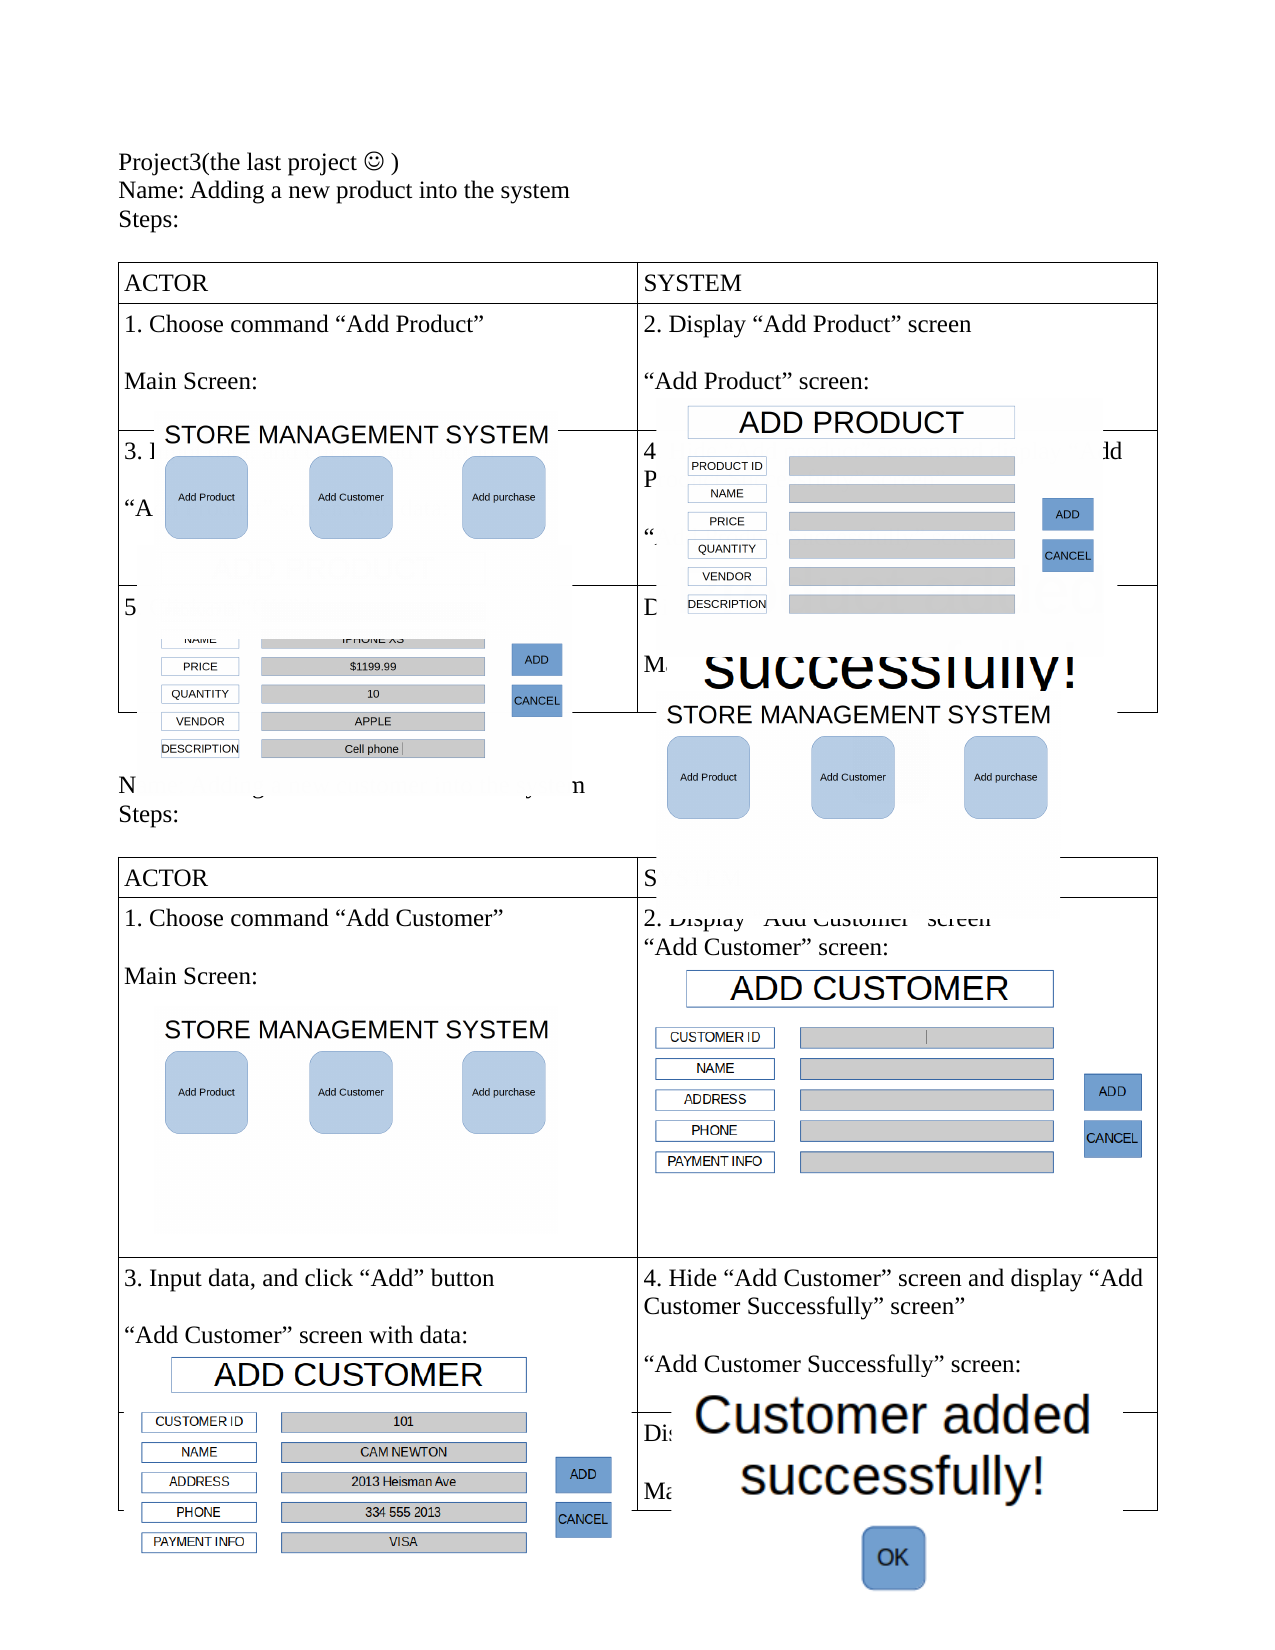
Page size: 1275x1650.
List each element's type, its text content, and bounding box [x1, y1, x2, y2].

table_cell Display “Main” screen: Main Screen: [1123, 1413, 1157, 1510]
table_cell 3. Input data, and click “Add” button “Add Customer” screen with data: [119, 1258, 637, 1412]
table_cell 3. Input data, and click “Add” button “Add Product” screen with data: [119, 431, 154, 585]
table_header ACTOR [119, 263, 637, 303]
text [1118, 799, 1157, 828]
table_cell 5. Click on “OK” button: [632, 1413, 637, 1510]
table_cell 5. Click on “OK” button: [573, 586, 637, 712]
text Steps: [118, 204, 1157, 233]
table_cell 1. Choose command “Add Product” Main Screen: [119, 304, 637, 429]
text Project3(the last project  ) [118, 147, 1157, 176]
table_cell 2. Display “Add Customer” screen “Add Customer” screen: [638, 898, 1157, 1256]
table_cell 3. Input data, and click “Add” button “Add Product” screen with data: [558, 431, 637, 585]
table_cell 4. Hide “Add product” screen and display “Add Product Successfully” screen” “Add Product Successfully” screen: [1104, 431, 1157, 585]
table_cell Display “Main” screen: Main Screen: [638, 1413, 671, 1510]
table_cell 1. Choose command “Add Customer” Main Screen: [119, 898, 637, 1256]
table_cell Display “Main” screen: Main Screen: [1118, 586, 1157, 712]
table_cell 4. Hide “Add Customer” screen and display “Add Customer Successfully” screen” “Add Customer Successfully” screen: [638, 1258, 1157, 1412]
text [1118, 770, 1157, 799]
table_header ACTOR [119, 858, 637, 897]
table_cell Display “Main” screen: Main Screen: [638, 586, 667, 712]
table_cell 4. Hide “Add product” screen and display “Add Product Successfully” screen” “Add Product Successfully” screen: [638, 431, 656, 585]
table_header SYSTEM [638, 263, 1157, 303]
text Name: Adding a new product into the system [118, 176, 1157, 204]
table_header SYSTEM [1061, 858, 1157, 897]
table_cell 5. Click on “OK” button: [119, 586, 137, 712]
text Name: Adding a new customer into the system [118, 770, 656, 799]
table_header SYSTEM [638, 858, 656, 897]
text Steps: [118, 799, 656, 828]
table_cell 2. Display “Add Product” screen “Add Product” screen: [638, 304, 1157, 429]
